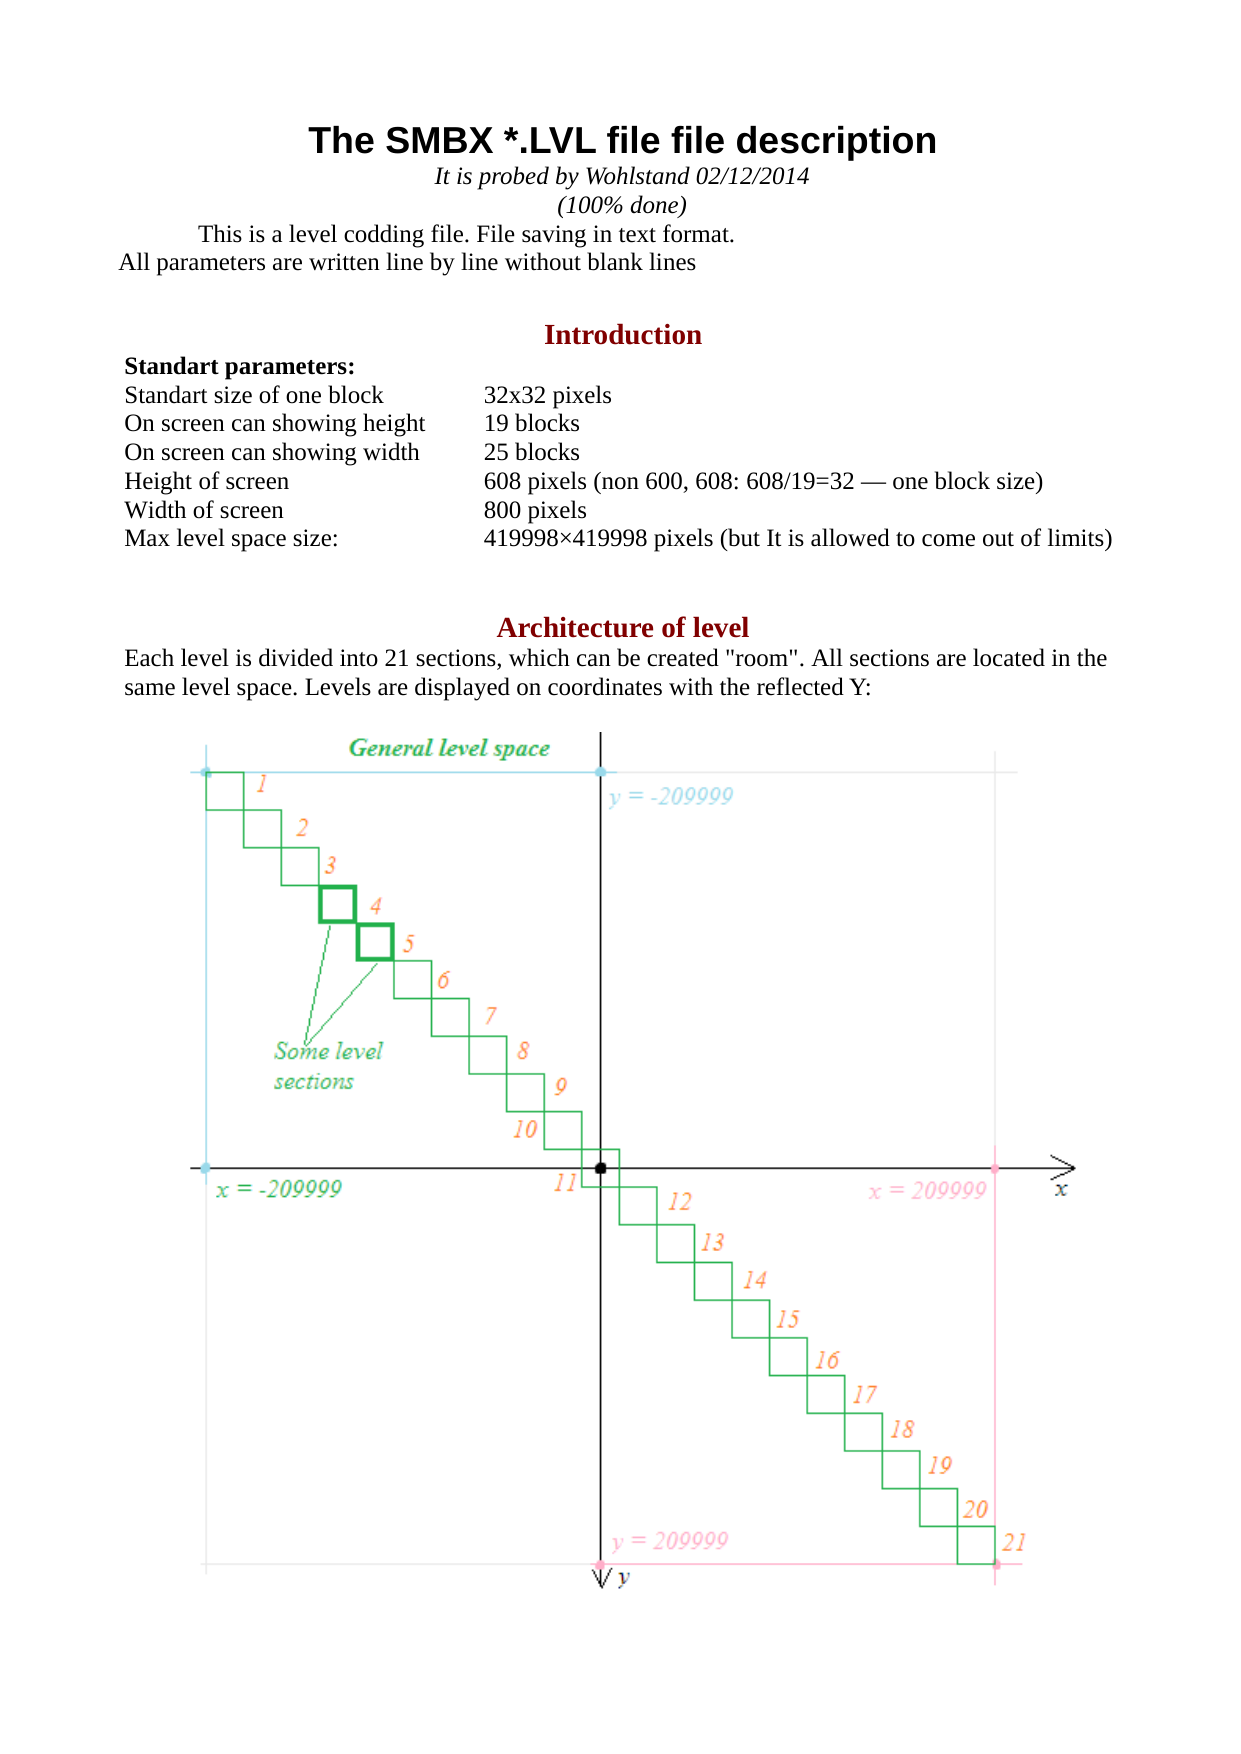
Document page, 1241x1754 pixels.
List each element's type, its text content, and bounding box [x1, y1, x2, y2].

text On screen can showing width 25 blocks [124, 437, 1122, 466]
text All parameters are written line by line without blank lines [118, 247, 1122, 276]
text It is probed by Wohlstand 02/12/2014 (100% done) [124, 161, 1122, 219]
text Standart size of one block 32x32 pixels [124, 380, 1122, 408]
text Each level is divided into 21 sections, which can be created "room". All sections are located in the same level space. Levels are displayed on coordinates with the reflected Y: [124, 643, 1122, 701]
text This is a level codding file. File saving in text format. [124, 219, 1122, 247]
text Width of screen 800 pixels [124, 495, 1122, 523]
text Architecture of level [124, 610, 1122, 643]
title The SMBX *.LVL file file description [124, 118, 1122, 161]
text Height of screen 608 pixels (non 600, 608: 608/19=32 — one block size) [124, 466, 1122, 495]
text Standart parameters: [124, 351, 1122, 380]
text Introduction [124, 317, 1122, 351]
text On screen can showing height 19 blocks [124, 408, 1122, 437]
text Max level space size: 419998×419998 pixels (but It is allowed to come out of limits) [124, 523, 1122, 552]
